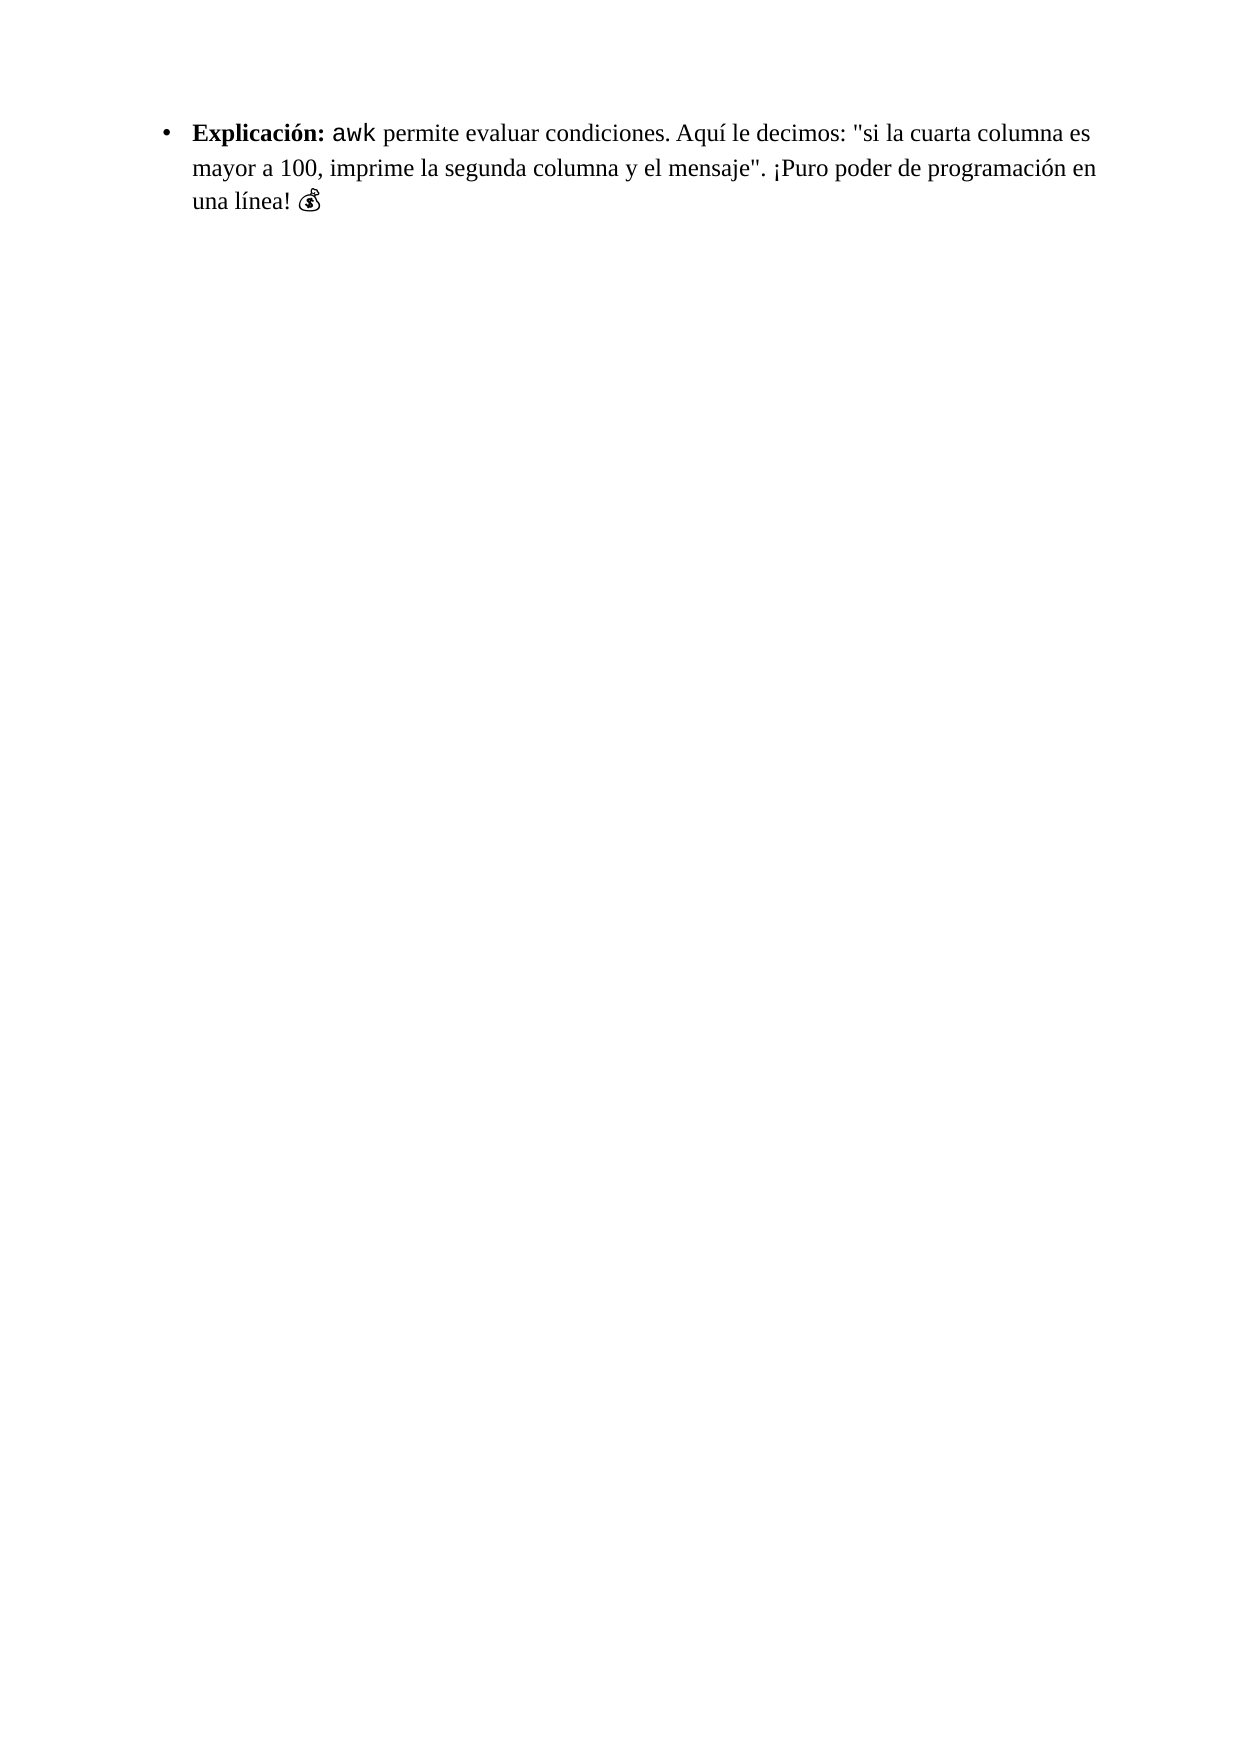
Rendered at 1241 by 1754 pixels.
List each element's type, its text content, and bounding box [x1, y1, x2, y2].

list Explicación: awk permite evaluar condiciones. Aquí le decimos: "si la cuarta columna es mayor a 100, imprime la segunda columna y el mensaje". ¡Puro poder de programación en una línea! 💰 [162, 118, 1122, 215]
